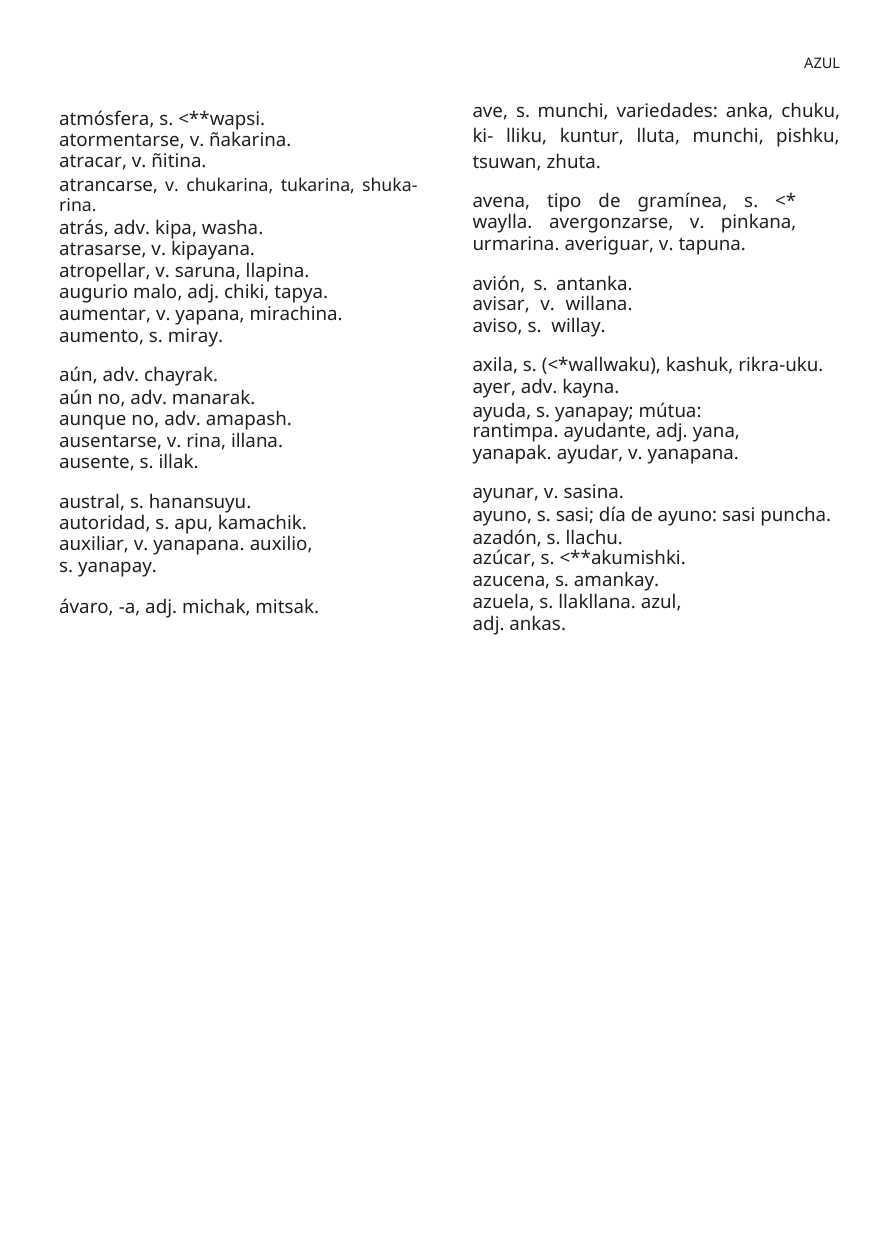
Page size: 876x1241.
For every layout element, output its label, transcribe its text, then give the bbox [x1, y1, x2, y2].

text azadón, s. llachu. azúcar, s. <**akumishki. azucena, s. amankay. azuela, s. llakllana. azul, adj. ankas. [472, 527, 688, 636]
text ayer, adv. kayna. [472, 376, 856, 398]
text ávaro, -a, adj. michak, mitsak. [59, 595, 425, 618]
text atrás, adv. kipa, washa. atrasarse, v. kipayana. atropellar, v. saruna, llapina. augurio malo, adj. chiki, tapya. aumentar, v. yapana, mirachina. aumento, s. miray. [59, 217, 345, 348]
text avena, tipo de gramínea, s. <* waylla. avergonzarse, v. pinkana, urmarina. averiguar, v. tapuna. [472, 191, 796, 256]
text ayuno, s. sasi; día de ayuno: sasi puncha. [472, 503, 856, 526]
text ayuda, s. yanapay; mútua: rantimpa. ayudante, adj. yana, yanapak. ayudar, v. yanapana. [472, 400, 788, 465]
text axila, s. (<*wallwaku), kashuk, rikra-uku. [472, 354, 856, 376]
text austral, s. hanansuyu. autoridad, s. apu, kamachik. auxiliar, v. yanapana. auxilio, s. yanapay. [59, 491, 315, 578]
text atmósfera, s. <**wapsi. atormentarse, v. ñakarina. atracar, v. ñitina. [59, 108, 305, 173]
text ave, s. munchi, variedades: anka, chuku, ki- lliku, kuntur, lluta, munchi, pishku, tsuwan, zhuta. [472, 97, 840, 173]
text AZUL [432, 53, 840, 73]
text ayunar, v. sasina. [472, 482, 856, 503]
text avión, s. antanka. avisar, v. willana. aviso, s. willay. [472, 273, 632, 338]
text rina. [59, 196, 425, 215]
text aún, adv. chayrak. [59, 364, 425, 386]
text atrancarse, v. chukarina, tukarina, shuka- [59, 173, 425, 196]
text aún no, adv. manarak. aunque no, adv. amapash. ausentarse, v. rina, illana. ausente, s. illak. [59, 387, 298, 474]
